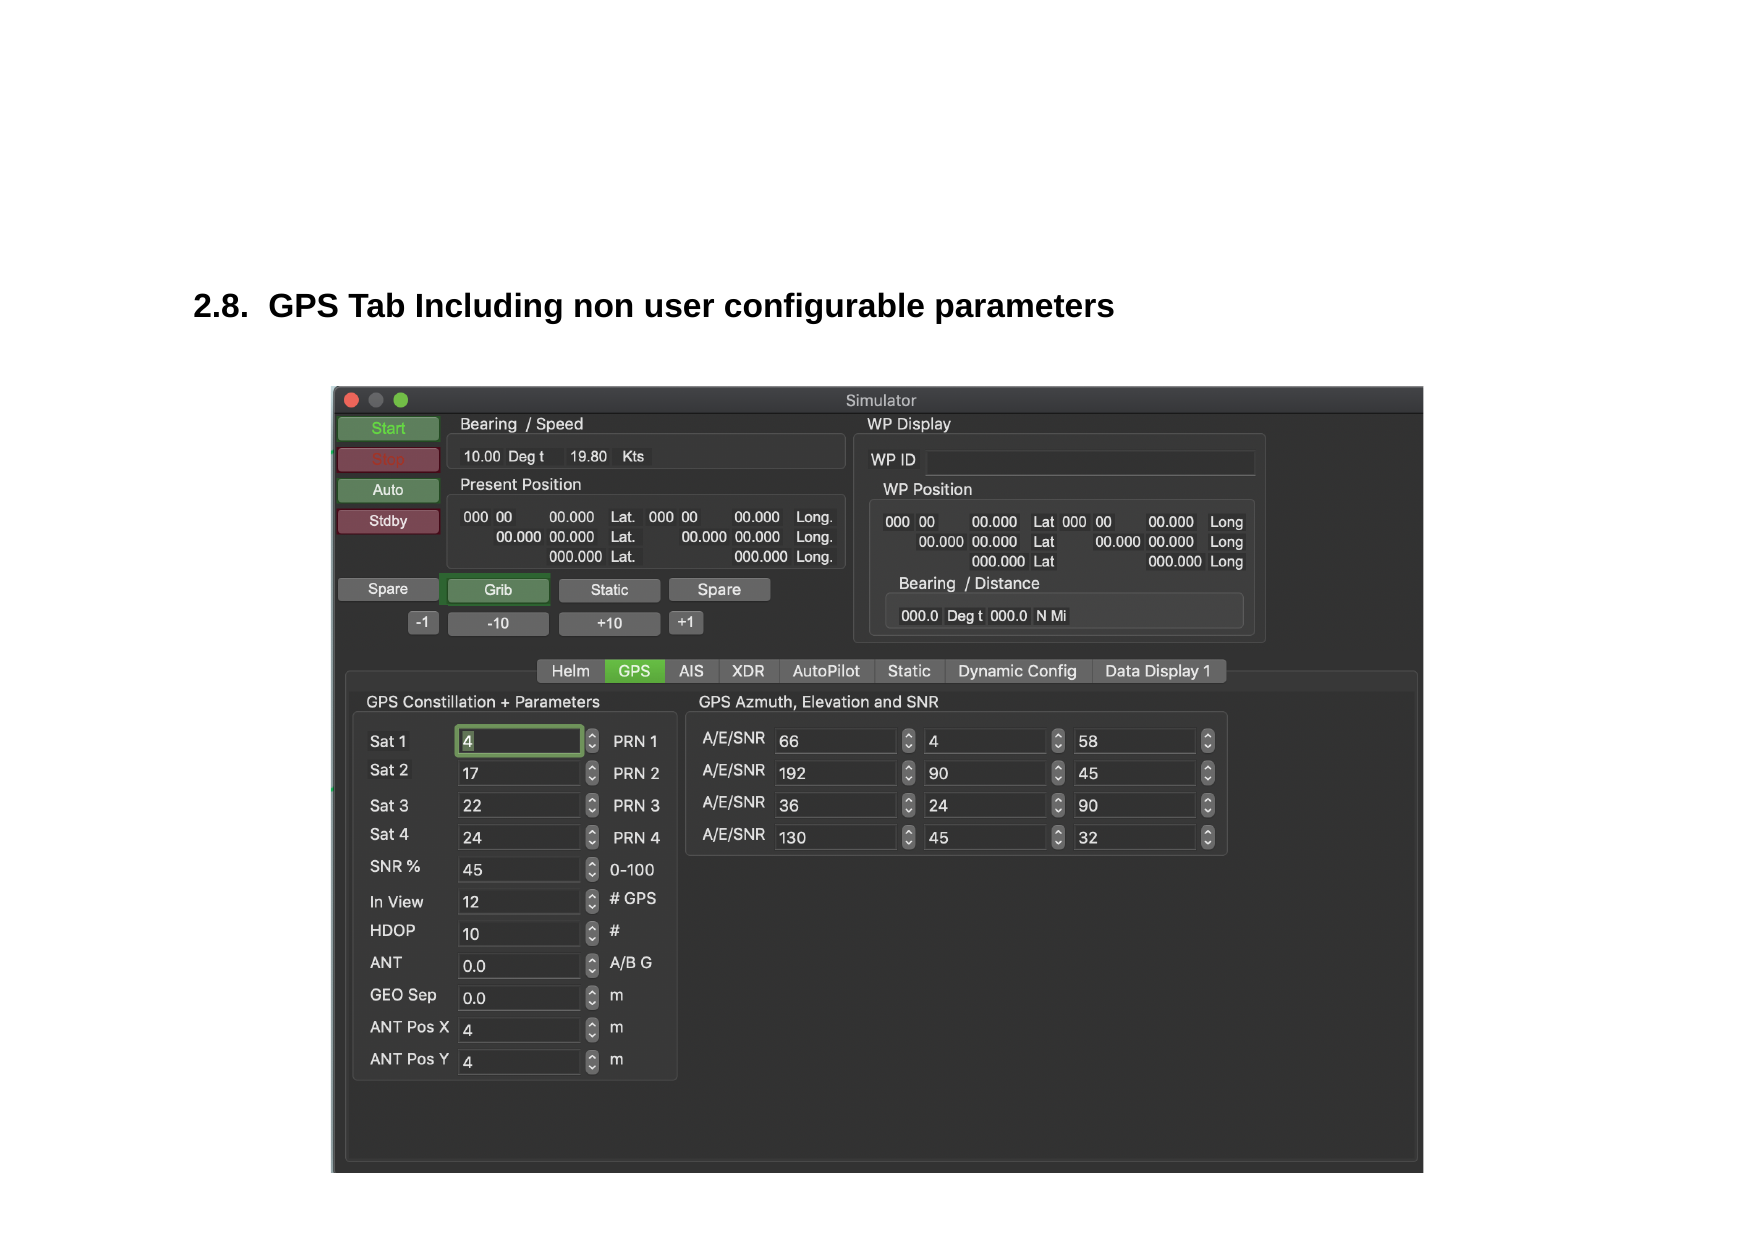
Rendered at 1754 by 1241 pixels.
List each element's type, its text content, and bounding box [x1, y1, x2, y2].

subtitle GPS Tab Including non user configurable parameters [193, 286, 1636, 325]
picture [330, 386, 1424, 1173]
